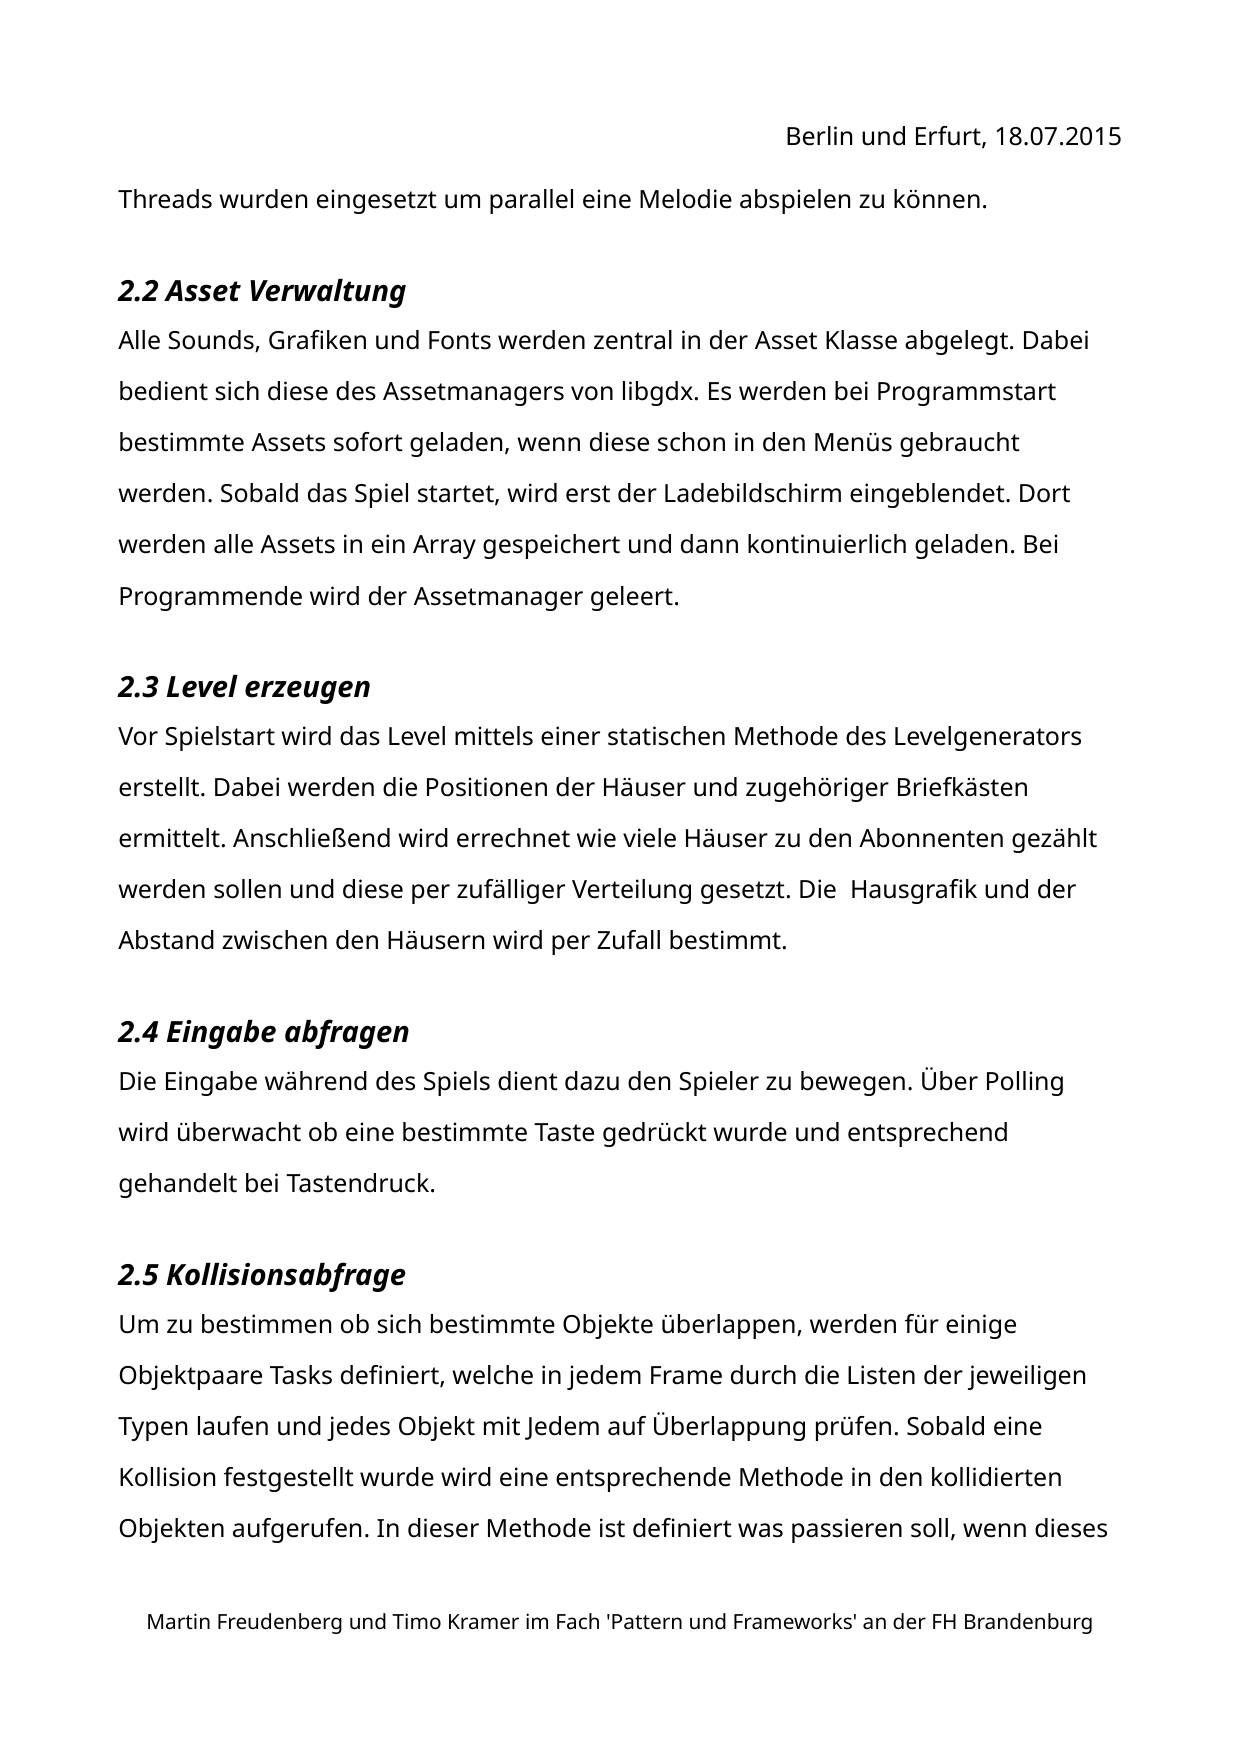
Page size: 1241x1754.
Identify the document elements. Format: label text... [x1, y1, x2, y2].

subtitle 2.3 Level erzeugen [118, 667, 1122, 706]
subtitle 2.4 Eingabe abfragen [118, 1012, 1122, 1051]
text Vor Spielstart wird das Level mittels einer statischen Methode des Levelgenerators erstellt. Dabei werden die Positionen der Häuser und zugehöriger Briefkästen ermittelt. Anschließend wird errechnet wie viele Häuser zu den Abonnenten gezählt werden sollen und diese per zufälliger Verteilung gesetzt. Die Hausgrafik und der Abstand zwischen den Häusern wird per Zufall bestimmt. [118, 719, 1122, 957]
text Um zu bestimmen ob sich bestimmte Objekte überlappen, werden für einige Objektpaare Tasks definiert, welche in jedem Frame durch die Listen der jeweiligen Typen laufen und jedes Objekt mit Jedem auf Überlappung prüfen. Sobald eine Kollision festgestellt wurde wird eine entsprechende Methode in den kollidierten Objekten aufgerufen. In dieser Methode ist definiert was passieren soll, wenn dieses [118, 1307, 1122, 1545]
text Threads wurden eingesetzt um parallel eine Melodie abspielen zu können. [118, 182, 1122, 216]
text Alle Sounds, Grafiken und Fonts werden zentral in der Asset Klasse abgelegt. Dabei bedient sich diese des Assetmanagers von libgdx. Es werden bei Programmstart bestimmte Assets sofort geladen, wenn diese schon in den Menüs gebraucht werden. Sobald das Spiel startet, wird erst der Ladebildschirm eingeblendet. Dort werden alle Assets in ein Array gespeichert und dann kontinuierlich geladen. Bei Programmende wird der Assetmanager geleert. [118, 323, 1122, 612]
subtitle 2.2 Asset Verwaltung [118, 271, 1122, 310]
text Die Eingabe während des Spiels dient dazu den Spieler zu bewegen. Über Polling wird überwacht ob eine bestimmte Taste gedrückt wurde und entsprechend gehandelt bei Tastendruck. [118, 1064, 1122, 1200]
subtitle 2.5 Kollisionsabfrage [118, 1254, 1122, 1294]
